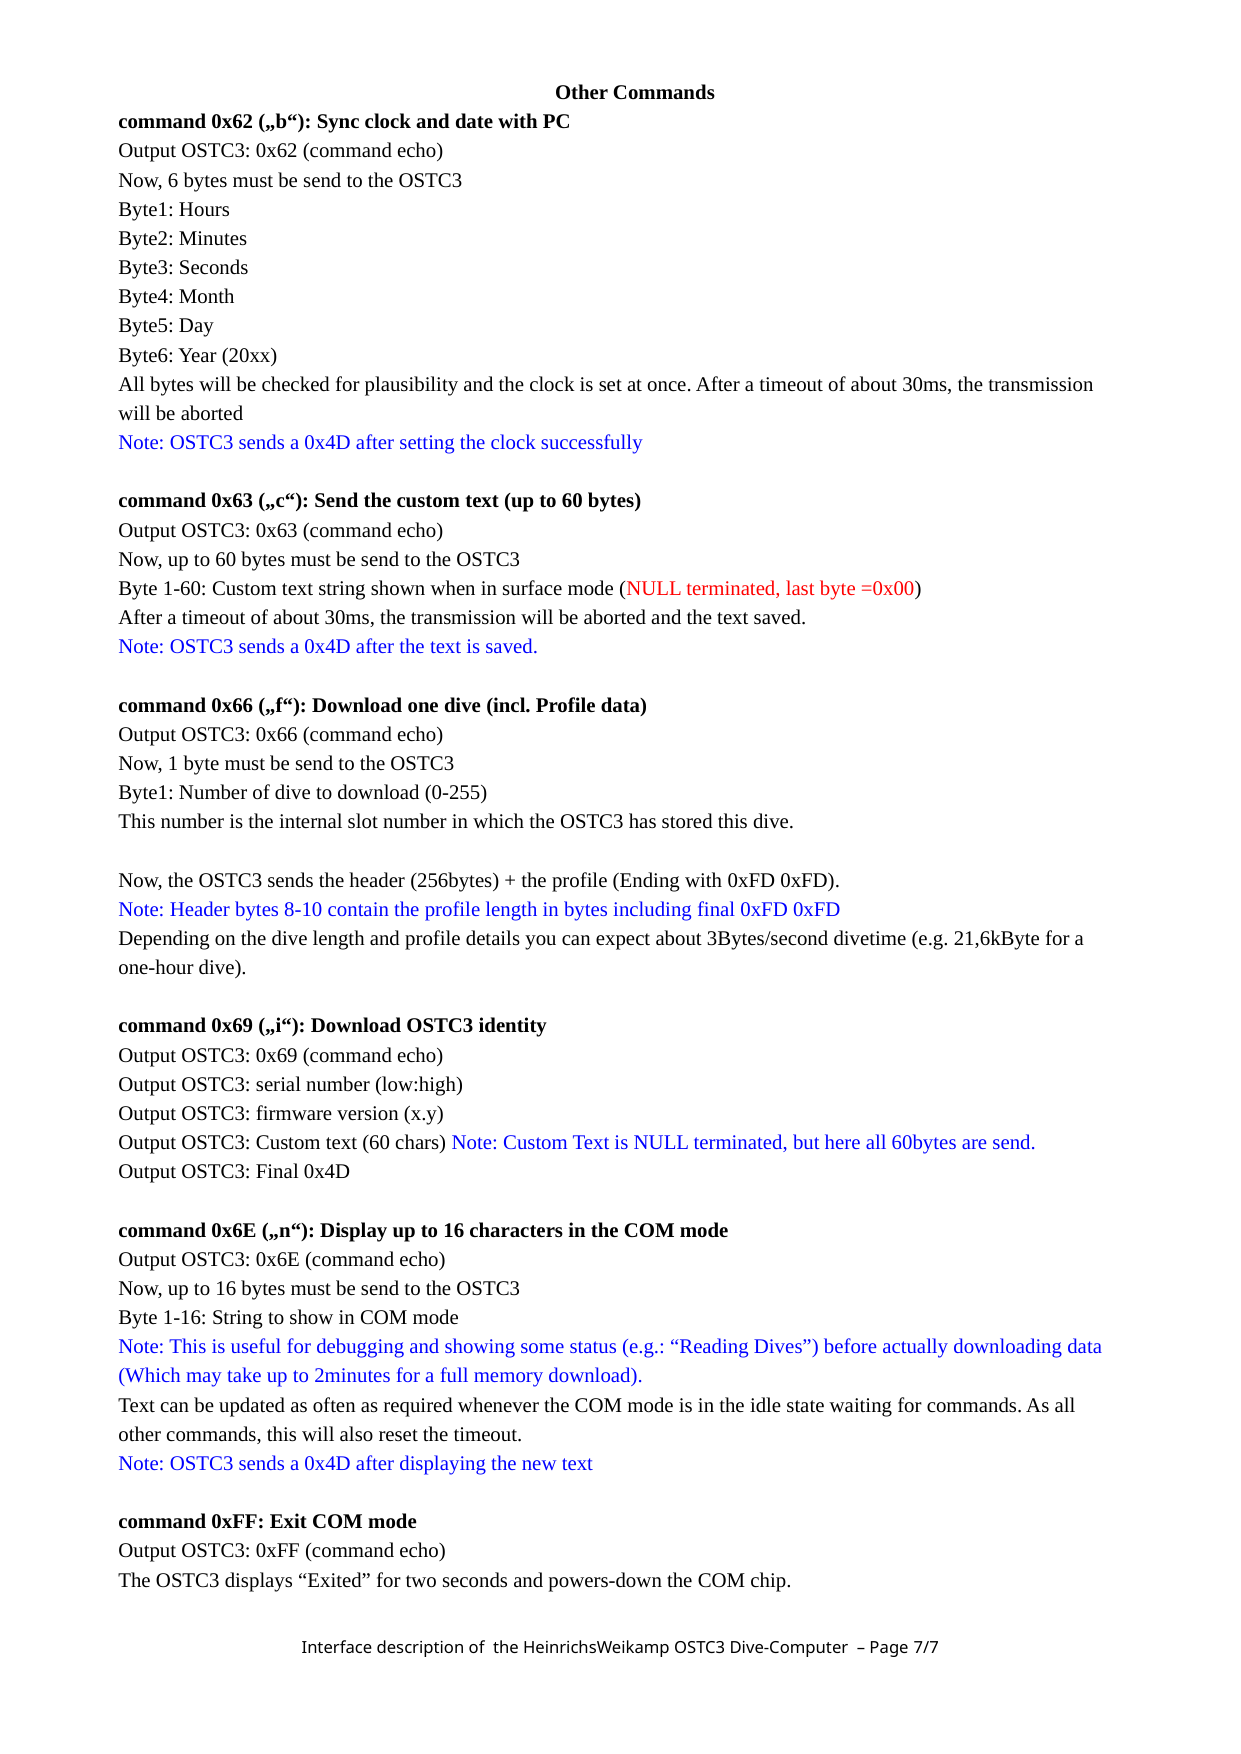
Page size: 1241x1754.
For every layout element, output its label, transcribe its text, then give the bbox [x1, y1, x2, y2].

text Byte 1-60: Custom text string shown when in surface mode (NULL terminated, last byte =0x00) [118, 571, 1122, 600]
text Note: This is useful for debugging and showing some status (e.g.: “Reading Dives”) before actually downloading data [118, 1329, 1122, 1358]
text Output OSTC3: 0x62 (command echo) [118, 133, 1122, 162]
text Now, up to 16 bytes must be send to the OSTC3 [118, 1271, 1122, 1300]
text Note: OSTC3 sends a 0x4D after the text is saved. [118, 629, 1122, 658]
text Byte4: Month [118, 279, 1122, 308]
text command 0x62 („b“): Sync clock and date with PC [118, 104, 1122, 133]
text Text can be updated as often as required whenever the COM mode is in the idle state waiting for commands. As all other commands, this will also reset the timeout. [118, 1387, 1122, 1446]
text Depending on the dive length and profile details you can expect about 3Bytes/second divetime (e.g. 21,6kByte for a one-hour dive). [118, 921, 1122, 979]
text Output OSTC3: 0xFF (command echo) [118, 1533, 1122, 1562]
text Output OSTC3: serial number (low:high) [118, 1067, 1122, 1096]
text The OSTC3 displays “Exited” for two seconds and powers-down the COM chip. [118, 1562, 1122, 1592]
text Now, up to 60 bytes must be send to the OSTC3 [118, 542, 1122, 571]
text Note: OSTC3 sends a 0x4D after setting the clock successfully [118, 425, 1122, 454]
text Output OSTC3: firmware version (x.y) [118, 1096, 1122, 1125]
text Output OSTC3: 0x63 (command echo) [118, 512, 1122, 542]
text Now, the OSTC3 sends the header (256bytes) + the profile (Ending with 0xFD 0xFD). [118, 862, 1122, 892]
text Output OSTC3: Final 0x4D [118, 1154, 1122, 1183]
text Byte 1-16: String to show in COM mode [118, 1300, 1122, 1329]
text Other Commands [147, 75, 1122, 104]
text After a timeout of about 30ms, the transmission will be aborted and the text saved. [118, 600, 1122, 629]
text Byte1: Hours [118, 192, 1122, 221]
text Byte3: Seconds [118, 250, 1122, 279]
text Output OSTC3: 0x66 (command echo) [118, 717, 1122, 746]
text command 0x69 („i“): Download OSTC3 identity [118, 1008, 1122, 1037]
text (Which may take up to 2minutes for a full memory download). [118, 1358, 1122, 1387]
text Output OSTC3: 0x6E (command echo) [118, 1242, 1122, 1271]
text All bytes will be checked for plausibility and the clock is set at once. After a timeout of about 30ms, the transmission will be aborted [118, 367, 1122, 425]
text This number is the internal slot number in which the OSTC3 has stored this dive. [118, 804, 1122, 833]
text Byte6: Year (20xx) [118, 337, 1122, 367]
text Byte2: Minutes [118, 221, 1122, 250]
text Now, 6 bytes must be send to the OSTC3 [118, 162, 1122, 192]
text Byte5: Day [118, 308, 1122, 337]
text command 0x63 („c“): Send the custom text (up to 60 bytes) [118, 483, 1122, 512]
text Note: Header bytes 8-10 contain the profile length in bytes including final 0xFD 0xFD [118, 892, 1122, 921]
text Output OSTC3: Custom text (60 chars) Note: Custom Text is NULL terminated, but here all 60bytes are send. [118, 1125, 1122, 1154]
text command 0x66 („f“): Download one dive (incl. Profile data) [118, 687, 1122, 717]
text Note: OSTC3 sends a 0x4D after displaying the new text [118, 1446, 1122, 1475]
text Now, 1 byte must be send to the OSTC3 [118, 746, 1122, 775]
text Byte1: Number of dive to download (0-255) [118, 775, 1122, 804]
text command 0x6E („n“): Display up to 16 characters in the COM mode [118, 1212, 1122, 1242]
text Output OSTC3: 0x69 (command echo) [118, 1037, 1122, 1067]
text command 0xFF: Exit COM mode [118, 1504, 1122, 1533]
